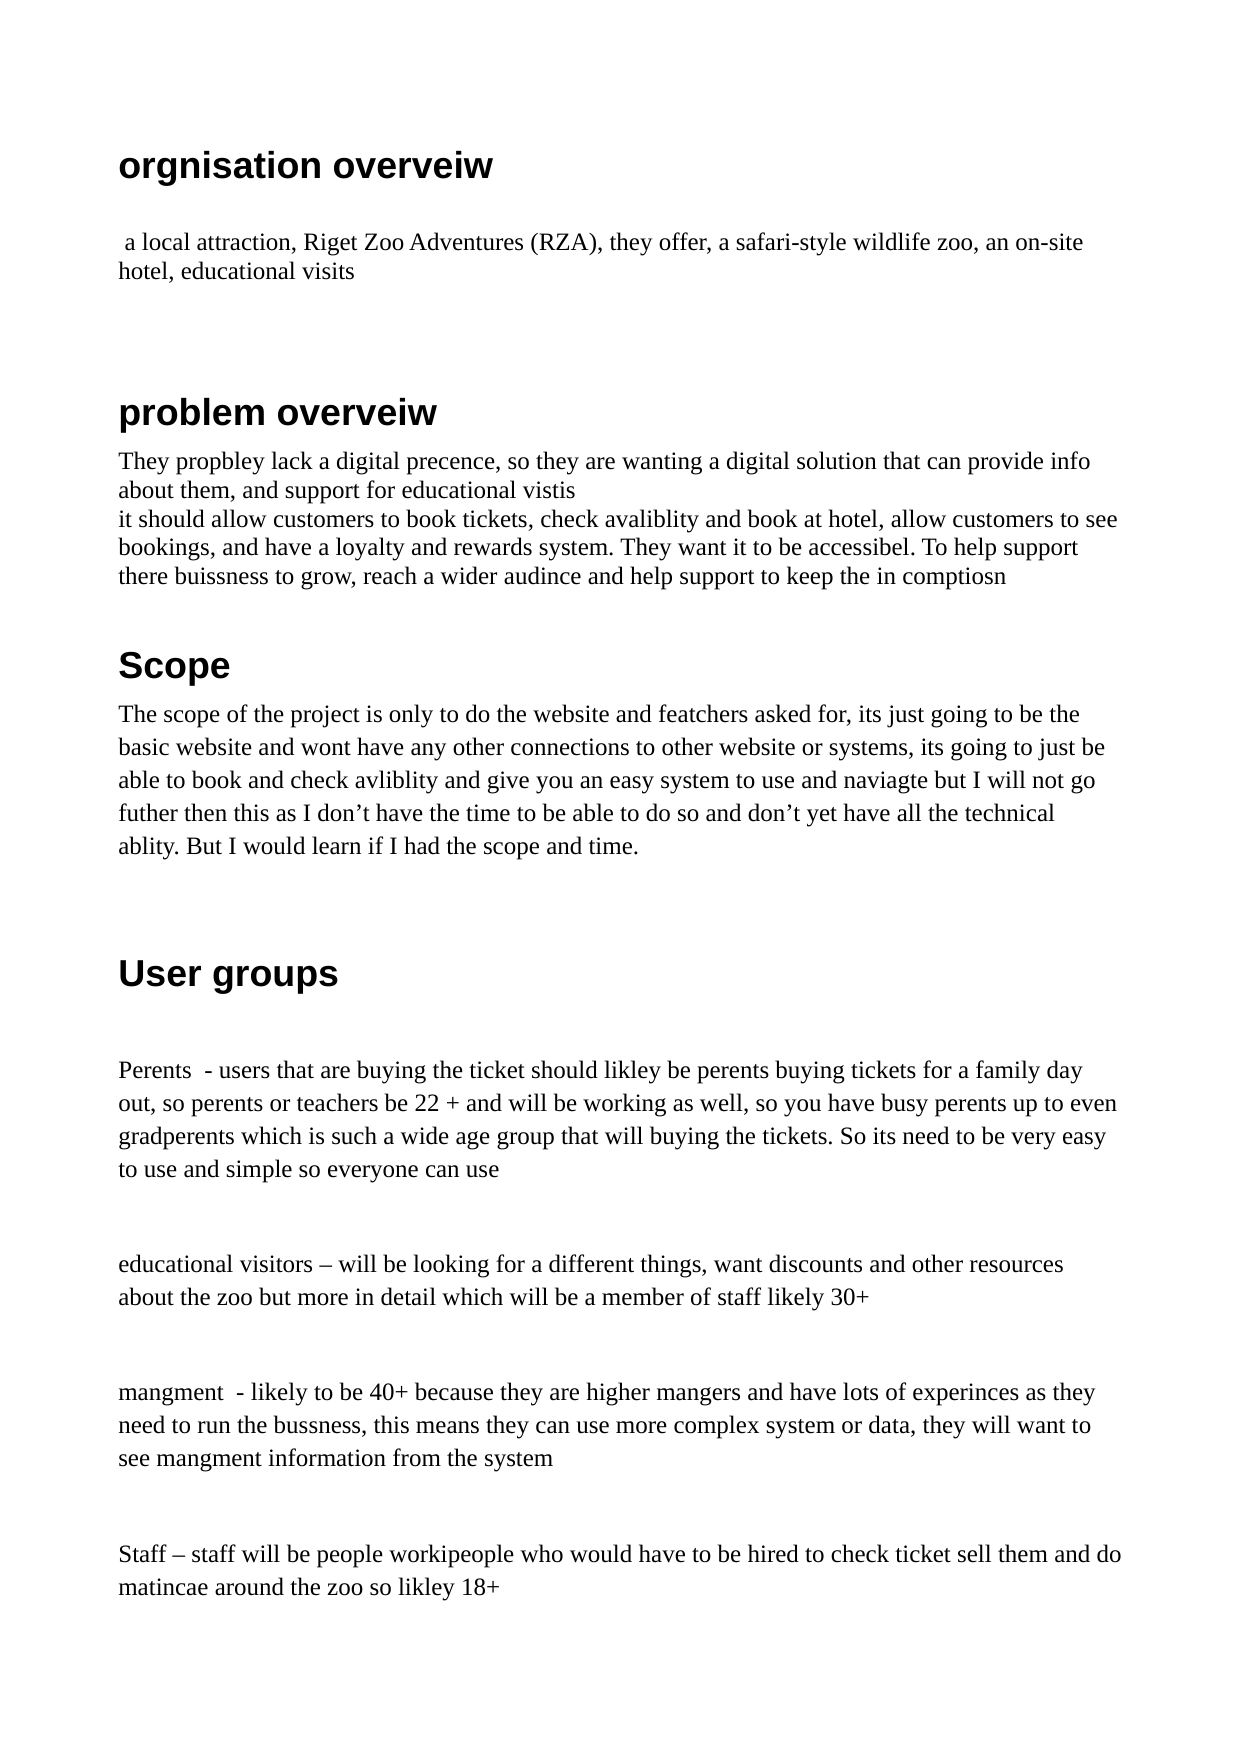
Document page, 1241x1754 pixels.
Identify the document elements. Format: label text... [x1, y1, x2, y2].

subtitle orgnisation overveiw [118, 143, 1122, 186]
subtitle problem overveiw [118, 391, 1122, 434]
text it should allow customers to book tickets, check avaliblity and book at hotel, allow customers to see bookings, and have a loyalty and rewards system. They want it to be accessibel. To help support there buissness to grow, reach a wider audince and help support to keep the in comptiosn [118, 504, 1122, 590]
text mangment - likely to be 40+ because they are higher mangers and have lots of experinces as they need to run the bussness, this means they can use more complex system or data, they will want to see mangment information from the system [118, 1377, 1122, 1472]
subtitle Scope [118, 644, 1122, 687]
text educational visitors – will be looking for a different things, want discounts and other resources about the zoo but more in detail which will be a member of staff likely 30+ [118, 1249, 1122, 1311]
text They propbley lack a digital precence, so they are wanting a digital solution that can provide info about them, and support for educational vistis [118, 446, 1122, 504]
text a local attraction, Riget Zoo Adventures (RZA), they offer, a safari-style wildlife zoo, an on-site hotel, educational visits [118, 227, 1122, 285]
text Staff – staff will be people workipeople who would have to be hired to check ticket sell them and do matincae around the zoo so likley 18+ [118, 1539, 1122, 1600]
text The scope of the project is only to do the website and featchers asked for, its just going to be the basic website and wont have any other connections to other website or systems, its going to just be able to book and check avliblity and give you an easy system to use and naviagte but I will not go futher then this as I don’t have the time to be able to do so and don’t yet have all the technical ablity. But I would learn if I had the scope and time. [118, 699, 1122, 860]
text Perents - users that are buying the ticket should likley be perents buying tickets for a family day out, so perents or teachers be 22 + and will be working as well, so you have busy perents up to even gradperents which is such a wide age group that will buying the tickets. So its need to be very easy to use and simple so everyone can use [118, 1055, 1122, 1183]
subtitle User groups [118, 952, 1122, 995]
